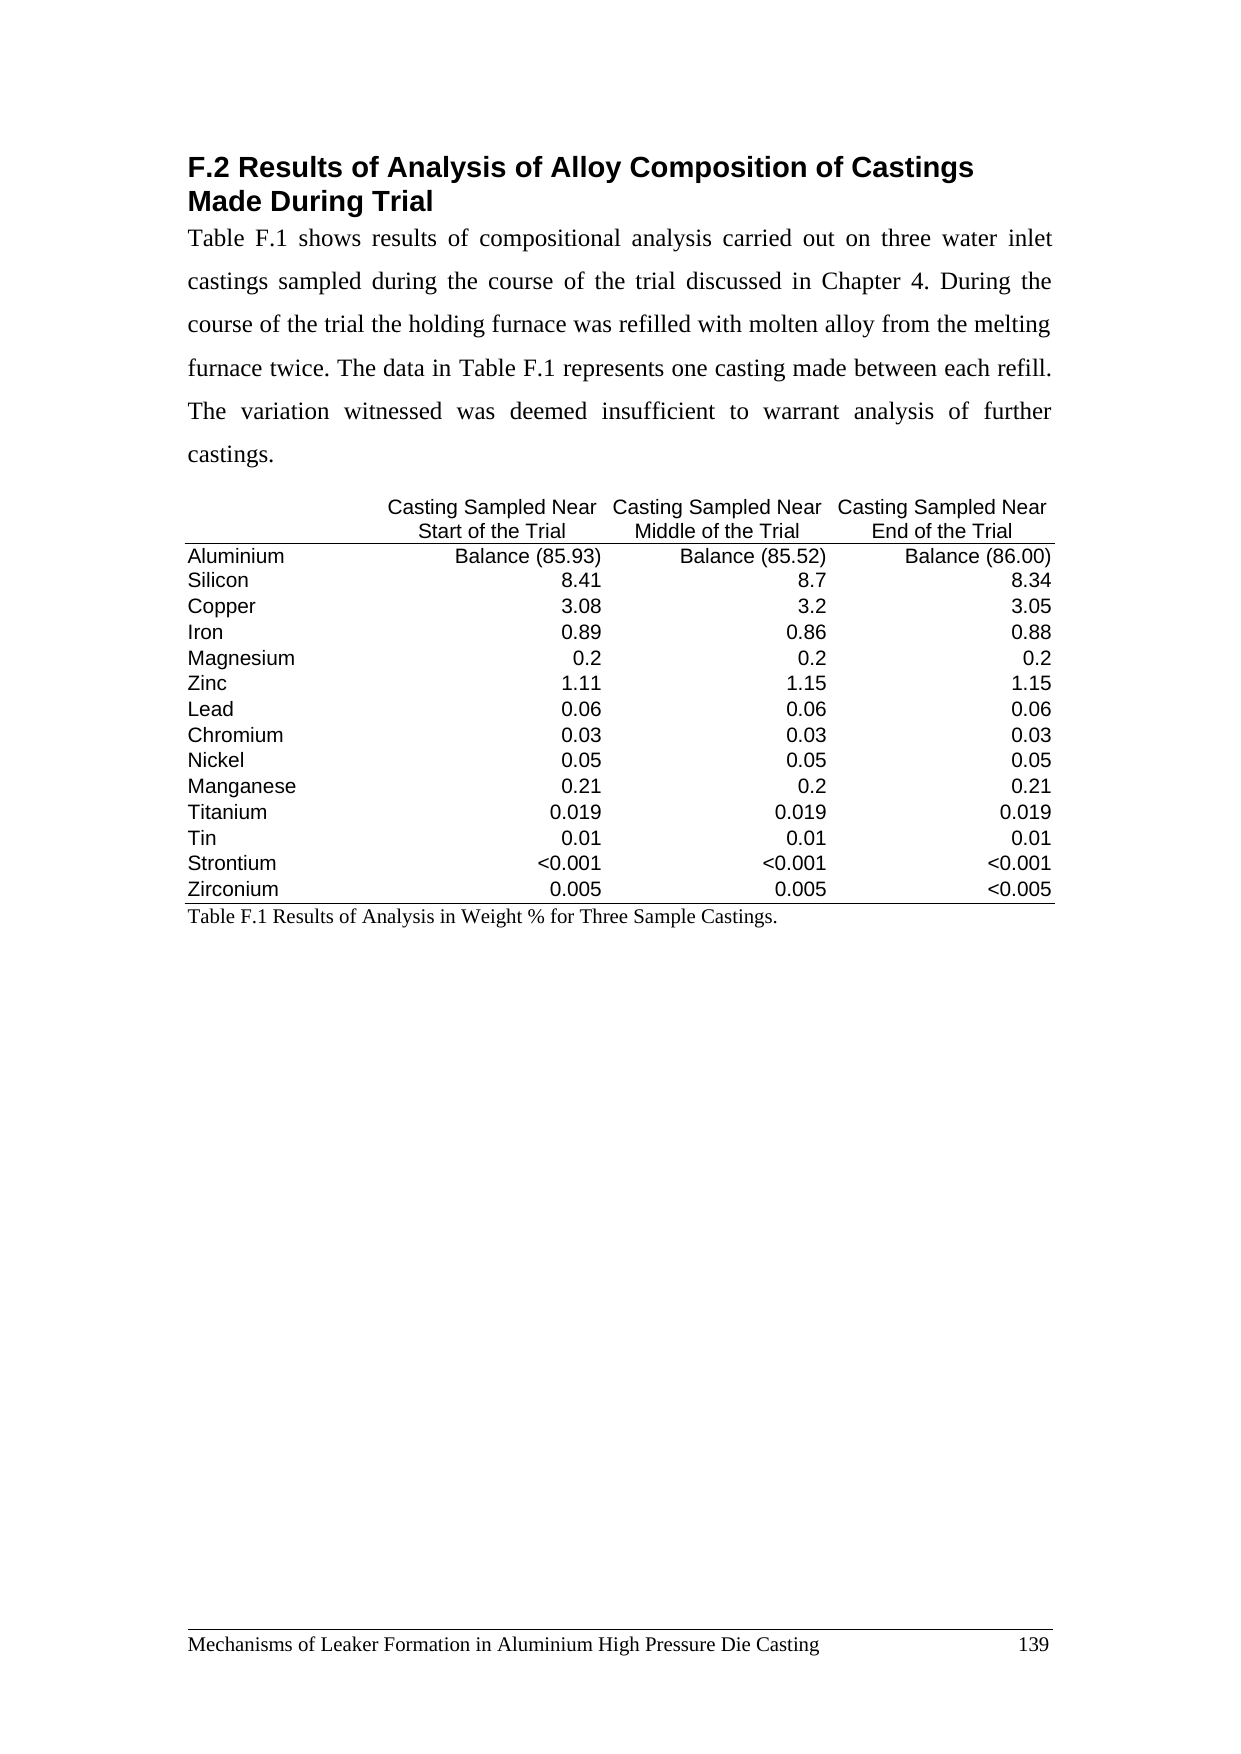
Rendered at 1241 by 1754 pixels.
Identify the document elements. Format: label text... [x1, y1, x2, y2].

table_cell Iron [185, 620, 379, 645]
table_cell 0.2 [830, 645, 1054, 671]
table_cell 0.21 [380, 774, 604, 800]
table_cell Tin [185, 826, 379, 851]
table_cell Balance (85.93) [380, 544, 604, 568]
table_cell <0.001 [605, 851, 829, 877]
table_cell 0.06 [605, 697, 829, 723]
table_header Casting Sampled Near Middle of the Trial [605, 495, 829, 542]
table_cell 0.01 [830, 826, 1054, 851]
table_cell Balance (86.00) [830, 544, 1054, 568]
table_cell Nickel [185, 748, 379, 774]
table_cell 8.34 [830, 568, 1054, 594]
table_cell 0.05 [605, 748, 829, 774]
table_cell 1.11 [380, 671, 604, 697]
table_cell 0.86 [605, 620, 829, 645]
table_cell 0.01 [605, 826, 829, 851]
table_cell 0.2 [380, 645, 604, 671]
table_cell 0.88 [830, 620, 1054, 645]
table_cell <0.005 [830, 877, 1054, 903]
table_cell Balance (85.52) [605, 544, 829, 568]
table_cell 0.21 [830, 774, 1054, 800]
table_cell 0.2 [605, 645, 829, 671]
table_cell <0.001 [830, 851, 1054, 877]
table_cell 3.08 [380, 594, 604, 620]
table_cell 0.005 [380, 877, 604, 903]
table_cell 0.06 [380, 697, 604, 723]
table_cell Strontium [185, 851, 379, 877]
table_cell Silicon [185, 568, 379, 594]
text Table F.1 Results of Analysis in Weight % for Three Sample Castings. [187, 904, 1053, 928]
text Table F .1 shows results of compositional analysis carried out on three water inlet castings sampled during the course of the trial discussed in Chapter 4. During the course of the trial the holding furnace was refilled with molten alloy from the melting furnace twice. The data in Table F .1 represents one casting made between each refill. The variation witnessed was deemed insufficient to warrant analysis of further castings. [187, 223, 1053, 468]
table_header Casting Sampled Near Start of the Trial [380, 495, 604, 542]
table_cell 0.06 [830, 697, 1054, 723]
table_cell 0.03 [605, 723, 829, 748]
table_cell Chromium [185, 723, 379, 748]
subtitle Results of Analysis of Alloy Composition of Castings Made During Trial [187, 150, 1053, 217]
table_cell Lead [185, 697, 379, 723]
table_cell 0.05 [830, 748, 1054, 774]
table_cell Magnesium [185, 645, 379, 671]
table_header Casting Sampled Near End of the Trial [830, 495, 1054, 542]
table_cell 0.01 [380, 826, 604, 851]
table_cell 3.2 [605, 594, 829, 620]
table_cell 1.15 [830, 671, 1054, 697]
table_cell 0.03 [830, 723, 1054, 748]
table_cell Aluminium [185, 544, 379, 568]
table_cell 0.89 [380, 620, 604, 645]
table_cell 0.03 [380, 723, 604, 748]
table_cell 0.019 [605, 800, 829, 826]
table_cell Manganese [185, 774, 379, 800]
table_cell 0.019 [830, 800, 1054, 826]
table_cell <0.001 [380, 851, 604, 877]
table_cell 3.05 [830, 594, 1054, 620]
table_cell Copper [185, 594, 379, 620]
table_cell 0.2 [605, 774, 829, 800]
table_cell 0.019 [380, 800, 604, 826]
table_cell Zinc [185, 671, 379, 697]
table_cell 8.7 [605, 568, 829, 594]
table_cell 1.15 [605, 671, 829, 697]
table_cell 8.41 [380, 568, 604, 594]
table_cell Zirconium [185, 877, 379, 903]
table_cell 0.005 [605, 877, 829, 903]
table_cell 0.05 [380, 748, 604, 774]
table_cell Titanium [185, 800, 379, 826]
table_header [185, 495, 379, 542]
